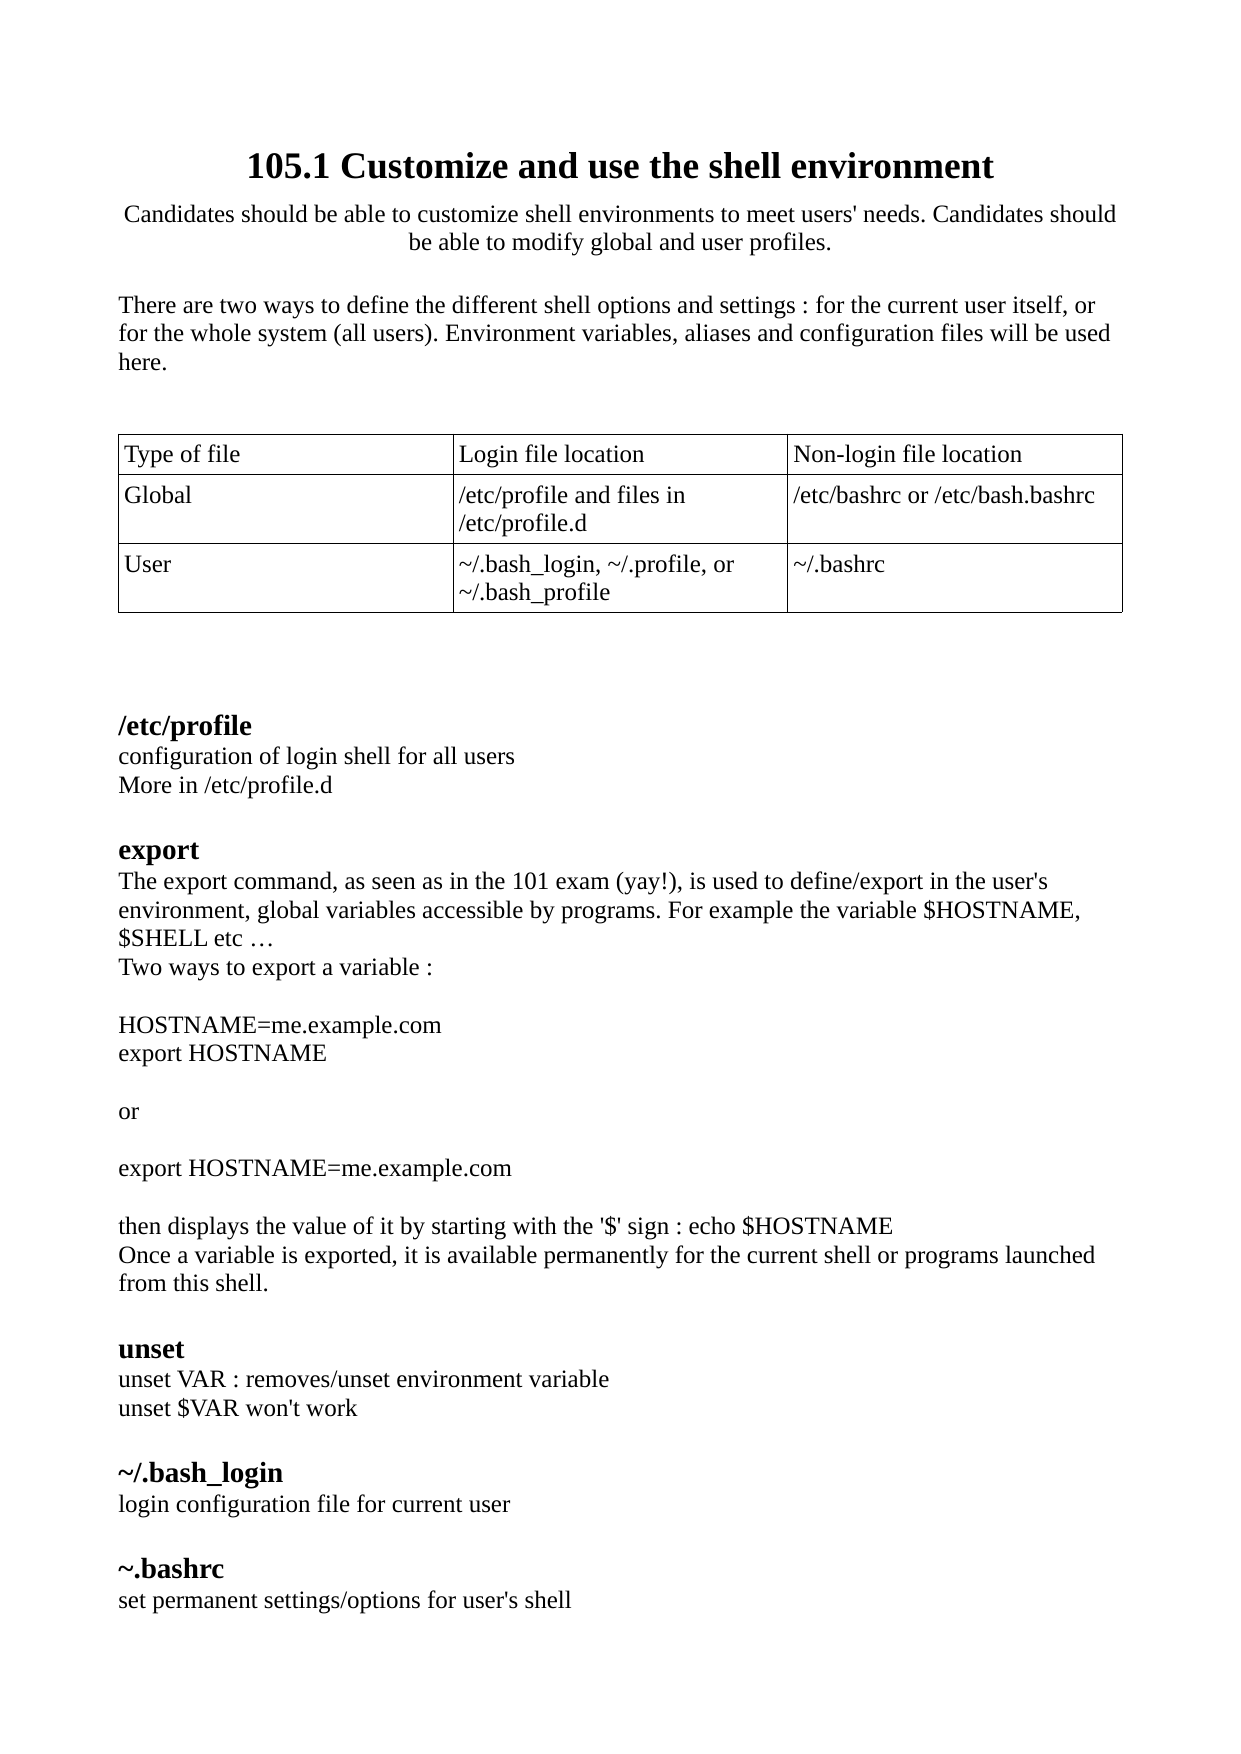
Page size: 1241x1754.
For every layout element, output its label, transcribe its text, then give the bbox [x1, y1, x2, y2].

text unset unset VAR : removes/unset environment variable unset $VAR won't work [118, 1331, 1122, 1422]
table_cell ~/.bashrc [788, 544, 1122, 612]
text ~/.bash_login login configuration file for current user [118, 1455, 1122, 1518]
table_cell User [119, 544, 453, 612]
text export [118, 832, 1122, 866]
text There are two ways to define the different shell options and settings : for the current user itself, or for the whole system (all users). Environment variables, aliases and configuration files will be used here. [118, 290, 1122, 433]
text Candidates should be able to customize shell environments to meet users' needs. Candidates should be able to modify global and user profiles. [118, 199, 1122, 256]
table_cell /etc/profile and files in /etc/profile.d [454, 475, 787, 543]
table_cell Global [119, 475, 453, 543]
table_cell ~/.bash_login, ~/.profile, or ~/.bash_profile [454, 544, 787, 612]
table_cell /etc/bashrc or /etc/bash.bashrc [788, 475, 1122, 543]
text /etc/profile configuration of login shell for all users More in /etc/profile.d [118, 708, 1122, 799]
text ~.bashrc set permanent settings/options for user's shell [118, 1551, 1122, 1613]
table_header Non-login file location [788, 435, 1122, 474]
subtitle 105.1 Customize and use the shell environment [118, 143, 1122, 186]
table_header Type of file [119, 435, 453, 474]
text or [118, 1096, 1122, 1125]
text export HOSTNAME=me.example.com then displays the value of it by starting with the '$' sign : echo $HOSTNAME Once a variable is exported, it is available permanently for the current shell or programs launched from this shell. [118, 1153, 1122, 1297]
text The export command, as seen as in the 101 exam (yay!), is used to define/export in the user's environment, global variables accessible by programs. For example the variable $HOSTNAME, $SHELL etc … Two ways to export a variable : HOSTNAME=me.example.com export HOSTNAME [118, 866, 1122, 1067]
table_header Login file location [454, 435, 787, 474]
